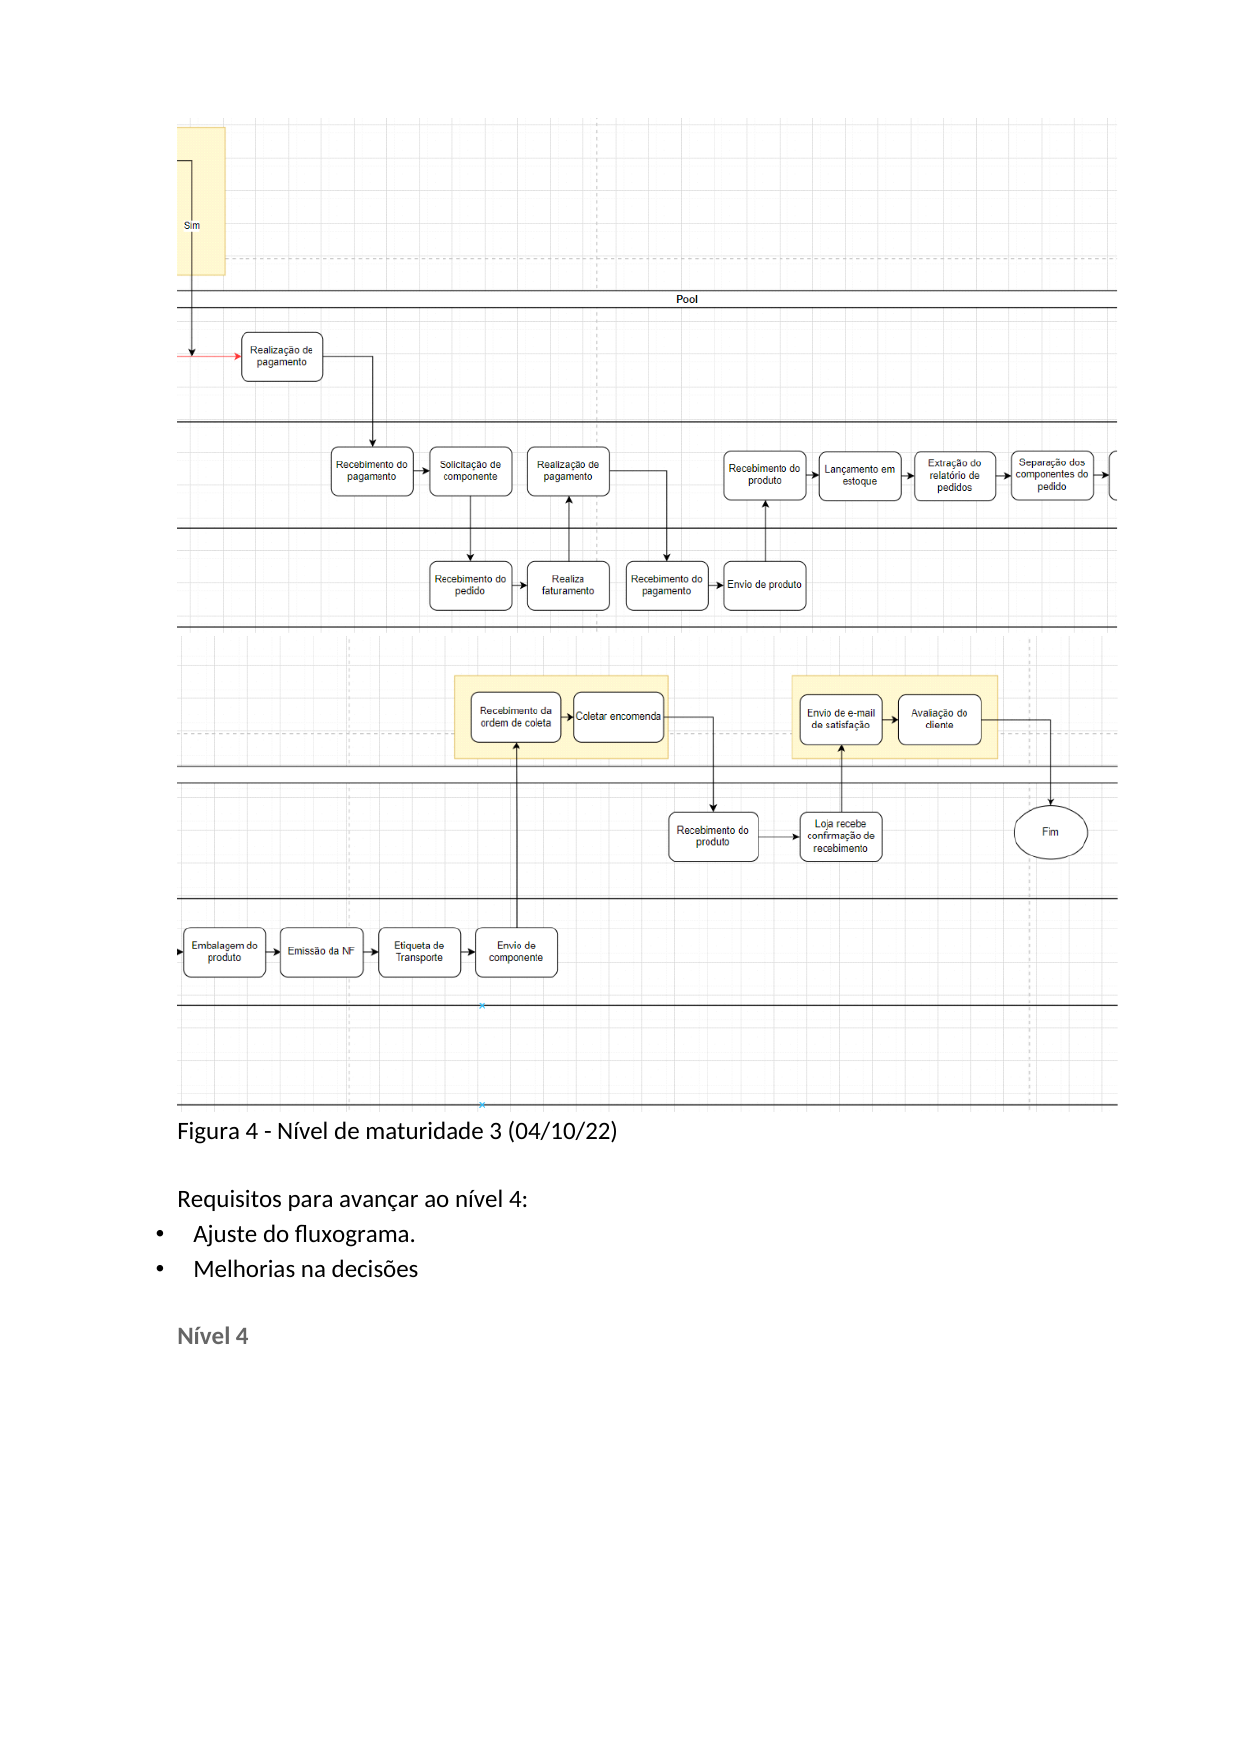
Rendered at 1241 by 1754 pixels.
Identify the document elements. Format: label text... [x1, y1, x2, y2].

text Nível 4 [118, 1320, 1122, 1350]
text Requisitos para avançar ao nível 4: [118, 1183, 1122, 1213]
list Ajuste do fluxograma. [156, 1218, 1122, 1248]
list Melhorias na decisões [156, 1253, 1122, 1283]
text Figura 4 - Nível de maturidade 3 (04/10/22) [118, 1116, 1122, 1146]
